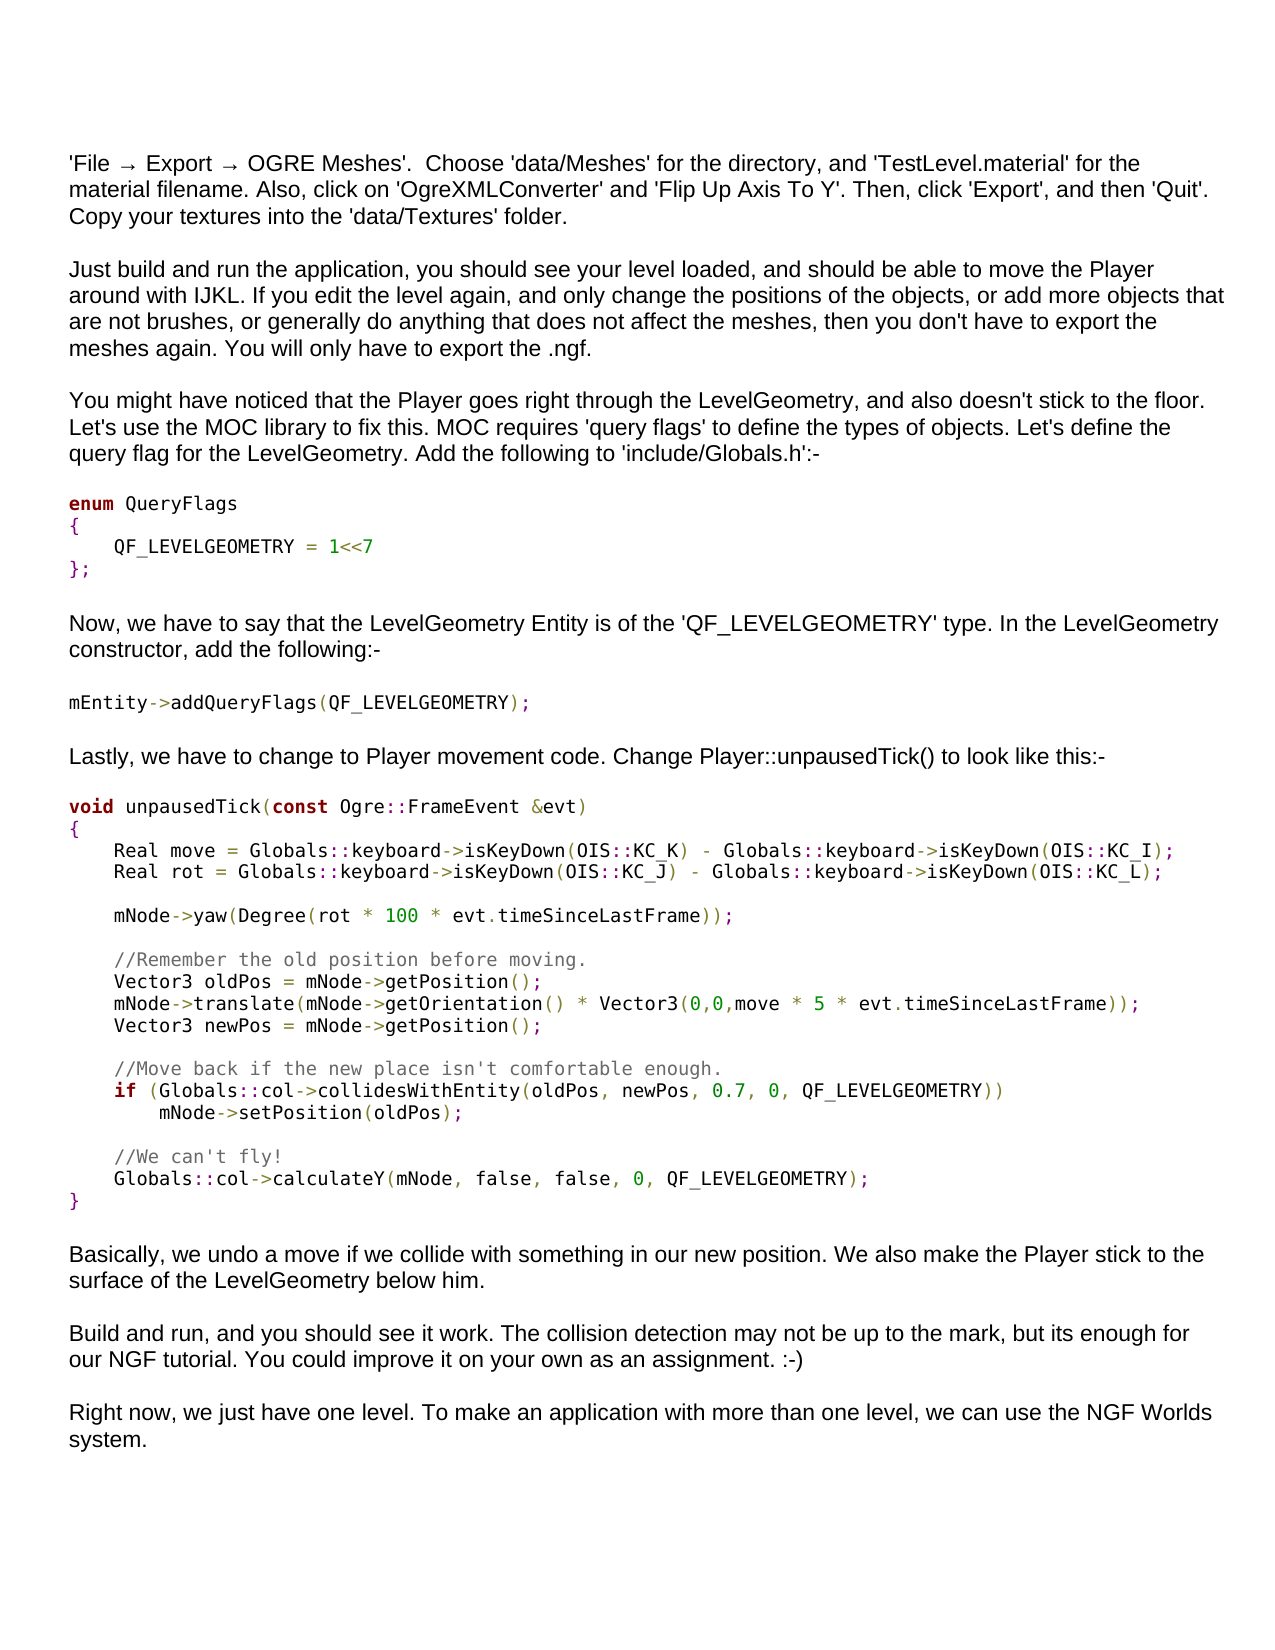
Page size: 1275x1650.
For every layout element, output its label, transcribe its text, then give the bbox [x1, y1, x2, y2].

text Vector3 newPos = mNode->getPosition(); [69, 1015, 1225, 1037]
text void unpausedTick(const Ogre::FrameEvent &evt) [69, 796, 1225, 818]
text Globals::col->calculateY(mNode, false, false, 0, QF_LEVELGEOMETRY); [69, 1168, 1225, 1190]
text enum QueryFlags [69, 493, 1225, 514]
text mEntity->addQueryFlags(QF_LEVELGEOMETRY); [69, 692, 1225, 714]
text Real rot = Globals::keyboard->isKeyDown(OIS::KC_J) - Globals::keyboard->isKeyDown(OIS::KC_L); [69, 862, 1225, 883]
text Right now, we just have one level. To make an application with more than one level, we can use the NGF Worlds system. [69, 1399, 1225, 1452]
text //Remember the old position before moving. [69, 949, 1225, 971]
text Now, we have to say that the LevelGeometry Entity is of the 'QF_LEVELGEOMETRY' type. In the LevelGeometry constructor, add the following:- [69, 610, 1225, 662]
text if (Globals::col->collidesWithEntity(oldPos, newPos, 0.7, 0, QF_LEVELGEOMETRY)) [69, 1080, 1225, 1102]
text Vector3 oldPos = mNode->getPosition(); [69, 971, 1225, 993]
text { [69, 514, 1225, 536]
text 'File → Export → OGRE Meshes'. Choose 'data/Meshes' for the directory, and 'TestLevel.material' for the material filename. Also, click on 'OgreXMLConverter' and 'Flip Up Axis To Y'. Then, click 'Export', and then 'Quit'. Copy your textures into the 'data/Textures' folder. [69, 150, 1225, 229]
text //We can't fly! [69, 1146, 1225, 1168]
text Just build and run the application, you should see your level loaded, and should be able to move the Player around with IJKL. If you edit the level again, and only change the positions of the objects, or add more objects that are not brushes, or generally do anything that does not affect the meshes, then you don't have to export the meshes again. You will only have to export the .ngf. [69, 256, 1225, 361]
text //Move back if the new place isn't comfortable enough. [69, 1058, 1225, 1080]
text Build and run, and you should see it work. The collision detection may not be up to the mark, but its enough for our NGF tutorial. You could improve it on your own as an assignment. :-) [69, 1320, 1225, 1373]
text QF_LEVELGEOMETRY = 1<<7 [69, 536, 1225, 558]
text }; [69, 558, 1225, 580]
text mNode->setPosition(oldPos); [69, 1102, 1225, 1124]
text You might have noticed that the Player goes right through the LevelGeometry, and also doesn't stick to the floor. Let's use the MOC library to fix this. MOC requires 'query flags' to define the types of objects. Let's define the query flag for the LevelGeometry. Add the following to 'include/Globals.h':- [69, 387, 1225, 466]
text Real move = Globals::keyboard->isKeyDown(OIS::KC_K) - Globals::keyboard->isKeyDown(OIS::KC_I); [69, 840, 1225, 862]
text Lastly, we have to change to Player movement code. Change Player::unpausedTick() to look like this:- [69, 743, 1225, 769]
text { [69, 818, 1225, 840]
text mNode->translate(mNode->getOrientation() * Vector3(0,0,move * 5 * evt.timeSinceLastFrame)); [69, 993, 1225, 1015]
text } [69, 1190, 1225, 1212]
text Basically, we undo a move if we collide with something in our new position. We also make the Player stick to the surface of the LevelGeometry below him. [69, 1241, 1225, 1294]
text mNode->yaw(Degree(rot * 100 * evt.timeSinceLastFrame)); [69, 905, 1225, 927]
